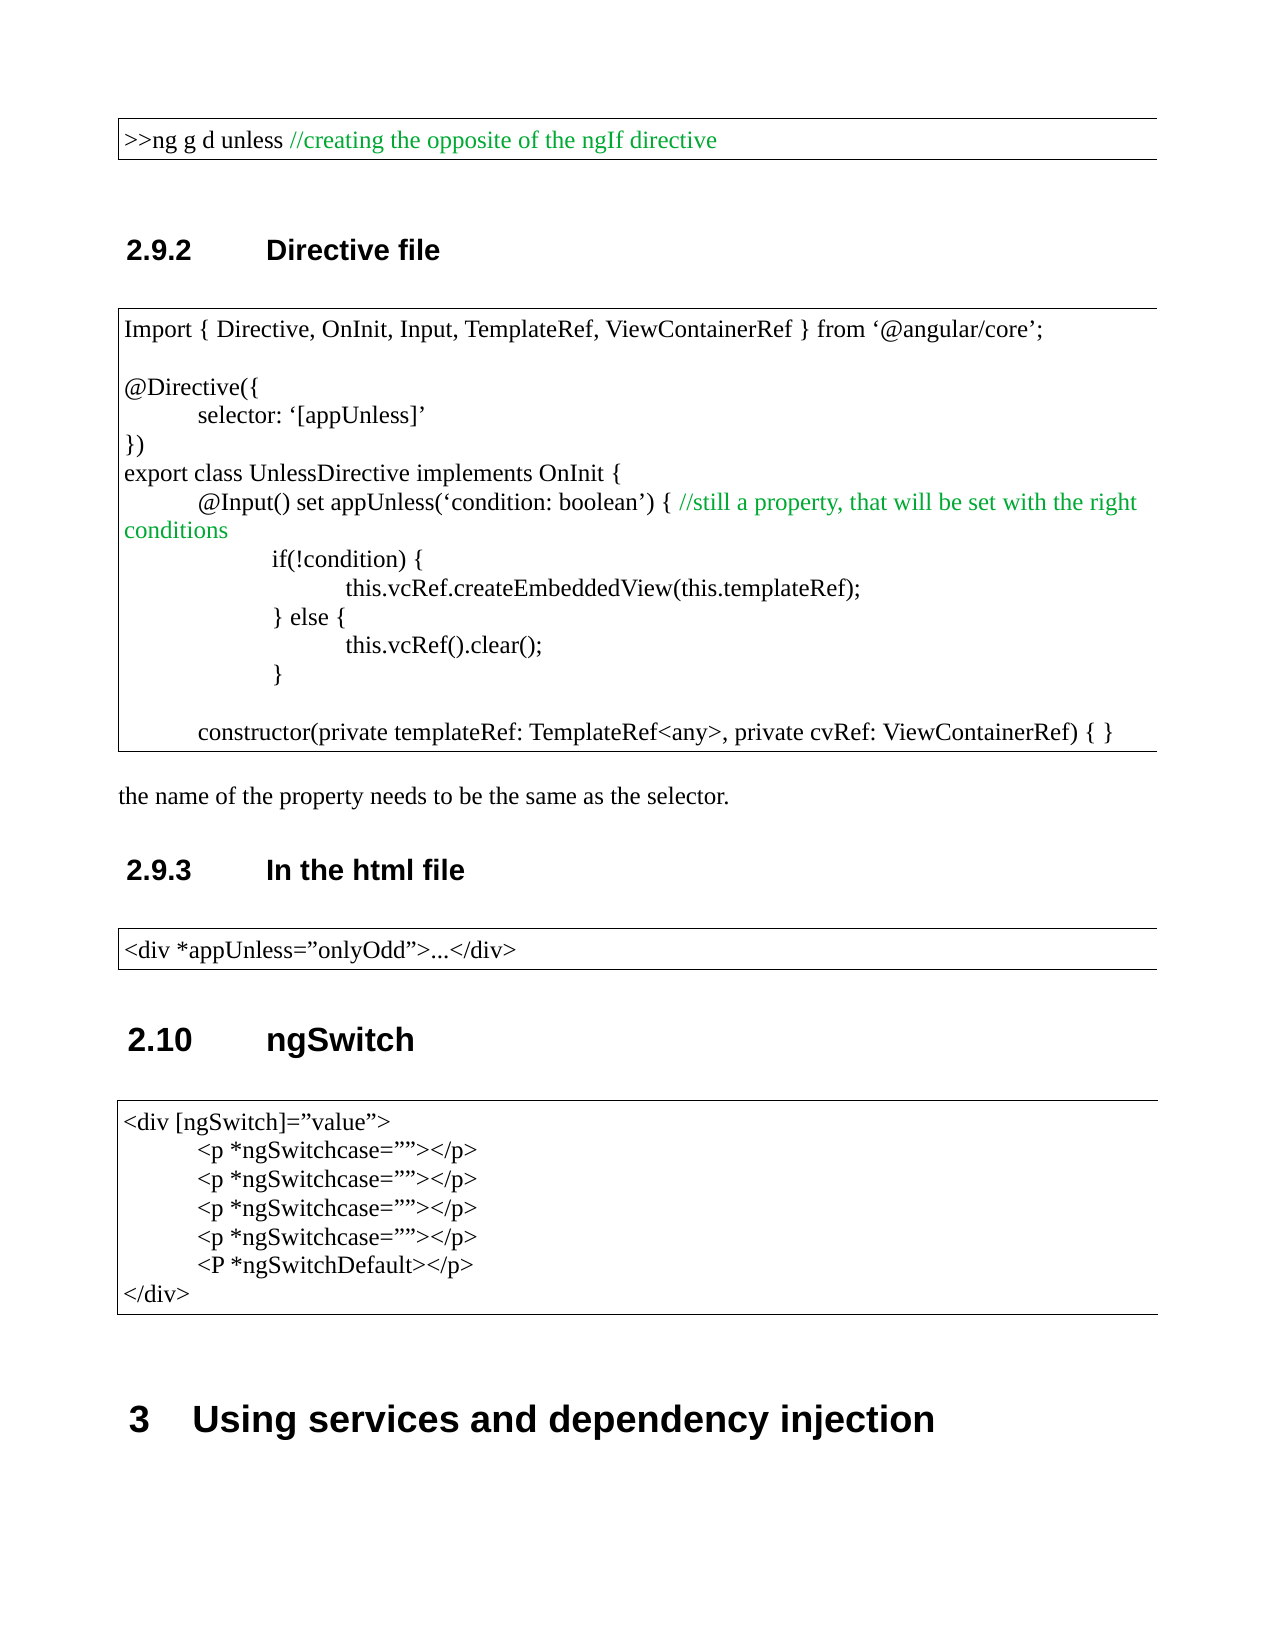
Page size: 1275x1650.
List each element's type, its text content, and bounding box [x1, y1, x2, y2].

subtitle Using services and dependency injection [118, 1397, 1157, 1441]
table_header <div [ngSwitch]=”value”> <p *ngSwitchcase=””></p> <p *ngSwitchcase=””></p> <p *ngSwitchcase=””></p> <p *ngSwitchcase=””></p> <P *ngSwitchDefault></p> </div> [118, 1101, 1158, 1314]
subtitle In the html file [118, 853, 1157, 887]
table_header >>ng g d unless //creating the opposite of the ngIf directive [119, 119, 1157, 159]
table_header <div *appUnless=”onlyOdd”>...</div> [119, 929, 1157, 969]
subtitle Directive file [118, 232, 1157, 266]
subtitle ngSwitch [118, 1020, 1157, 1059]
text the name of the property needs to be the same as the selector. [118, 781, 1157, 810]
table_header Import { Directive, OnInit, Input, TemplateRef, ViewContainerRef } from ‘@angular/core’; @Directive({ selector: ‘[appUnless]’ }) export class UnlessDirective implements OnInit { @Input() set appUnless(‘condition: boolean’) { //still a property, that will be set with the right conditions if(!condition) { this.vcRef.createEmbeddedView(this.templateRef); } else { this.vcRef().clear(); } constructor(private templateRef: TemplateRef<any>, private cvRef: ViewContainerRef) { } [119, 309, 1157, 751]
